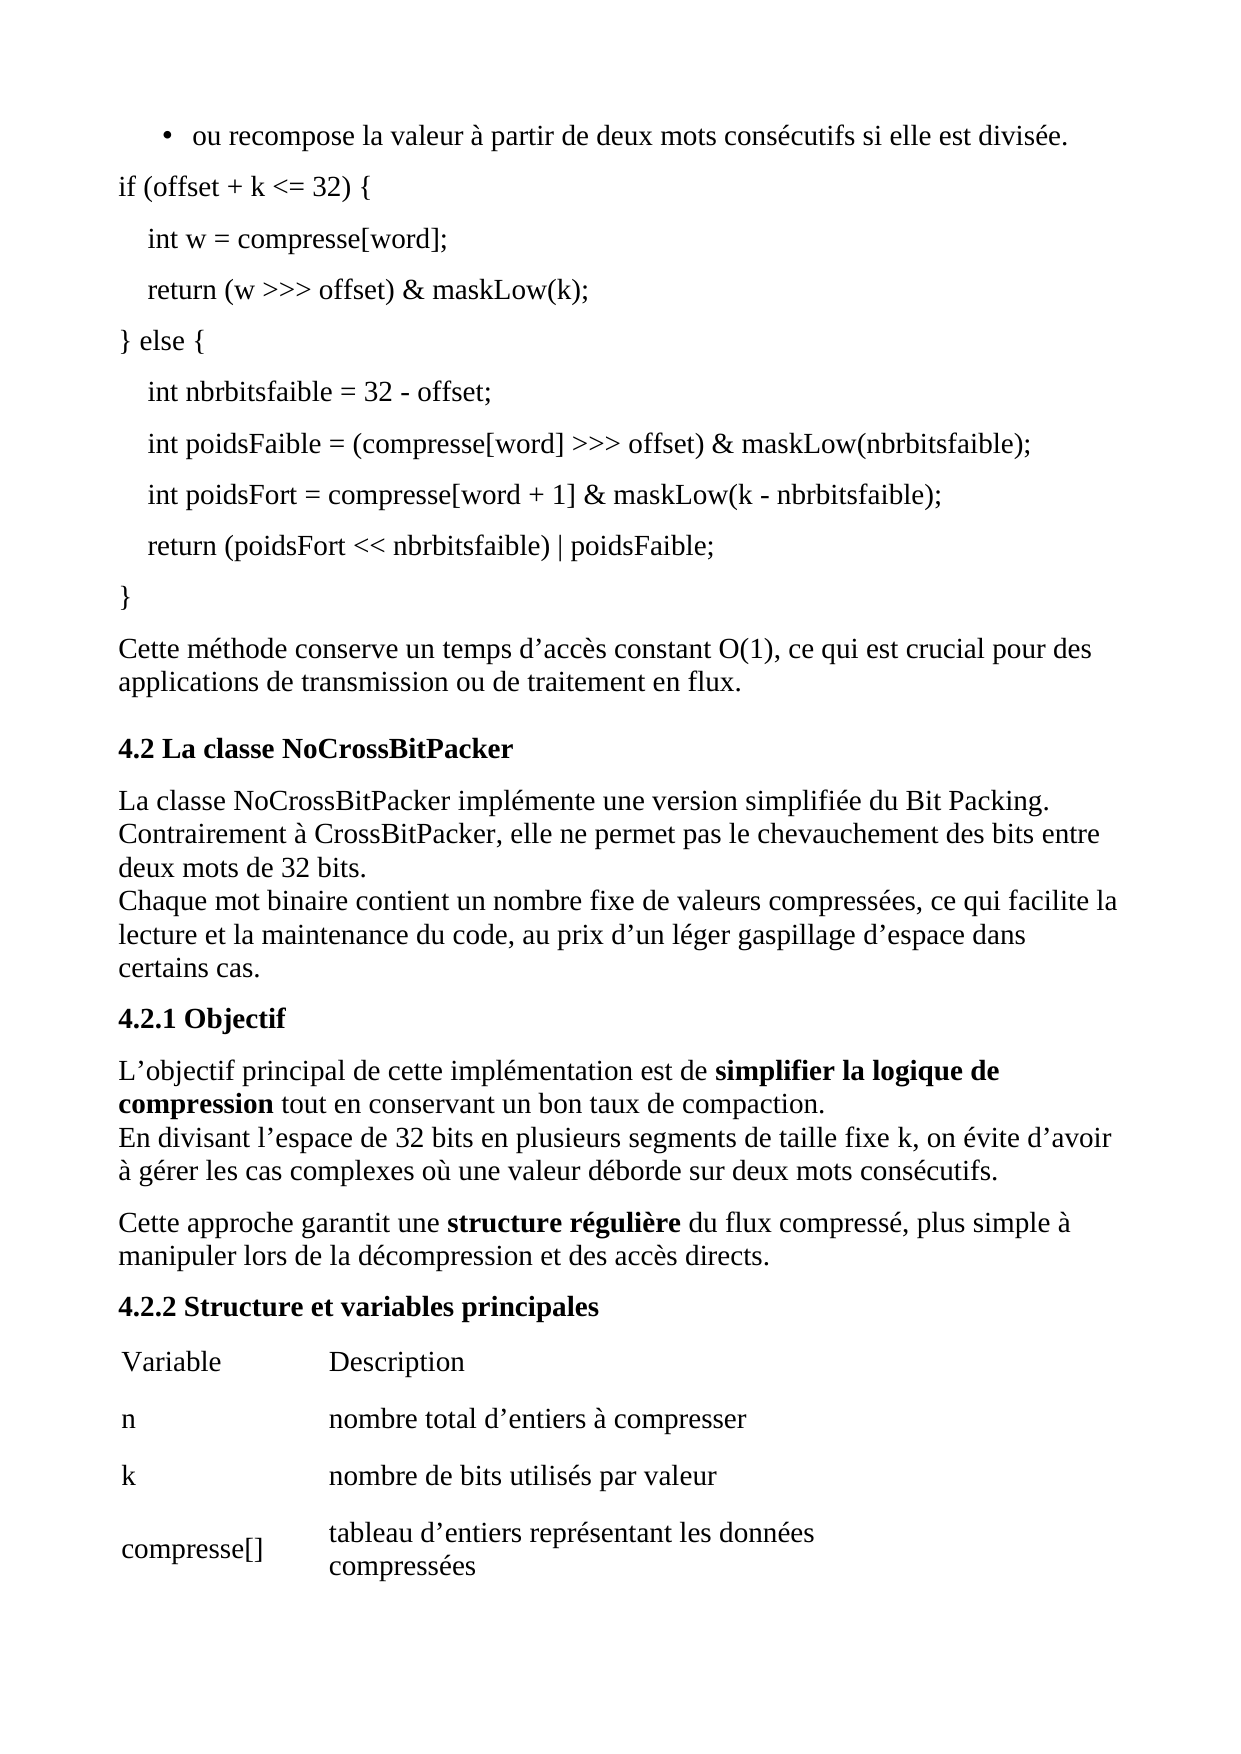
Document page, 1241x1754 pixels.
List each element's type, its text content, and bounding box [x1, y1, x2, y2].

text } [118, 579, 1122, 613]
table_cell tableau d’entiers représentant les données compressées [326, 1503, 890, 1594]
text int poidsFort = compresse[word + 1] & maskLow(k - nbrbitsfaible); [118, 477, 1122, 511]
text L’objectif principal de cette implémentation est de simplifier la logique de compression tout en conservant un bon taux de compaction. En divisant l’espace de 32 bits en plusieurs segments de taille fixe k, on évite d’avoir à gérer les cas complexes où une valeur déborde sur deux mots consécutifs. [118, 1053, 1122, 1187]
subtitle 4.2.1 Objectif [118, 1002, 1122, 1035]
table_header Description [326, 1332, 890, 1389]
text } else { [118, 323, 1122, 357]
table_cell nombre de bits utilisés par valeur [326, 1446, 890, 1503]
table_cell n [118, 1389, 326, 1446]
text int w = compresse[word]; [118, 221, 1122, 254]
subtitle 4.2.2 Structure et variables principales [118, 1289, 1122, 1323]
text return (poidsFort << nbrbitsfaible) | poidsFaible; [118, 528, 1122, 562]
table_cell compresse[] [118, 1503, 326, 1594]
text int poidsFaible = (compresse[word] >>> offset) & maskLow(nbrbitsfaible); [118, 426, 1122, 459]
text La classe NoCrossBitPacker implémente une version simplifiée du Bit Packing. Contrairement à CrossBitPacker, elle ne permet pas le chevauchement des bits entre deux mots de 32 bits. Chaque mot binaire contient un nombre fixe de valeurs compressées, ce qui facilite la lecture et la maintenance du code, au prix d’un léger gaspillage d’espace dans certains cas. [118, 783, 1122, 984]
text int nbrbitsfaible = 32 - offset; [118, 374, 1122, 408]
text Cette méthode conserve un temps d’accès constant O(1), ce qui est crucial pour des applications de transmission ou de traitement en flux. 4.2 La classe NoCrossBitPacker [118, 631, 1122, 765]
text if (offset + k <= 32) { [118, 169, 1122, 203]
table_cell nombre total d’entiers à compresser [326, 1389, 890, 1446]
table_cell k [118, 1446, 326, 1503]
table_header Variable [118, 1332, 326, 1389]
list ou recompose la valeur à partir de deux mots consécutifs si elle est divisée. [162, 118, 1122, 152]
text Cette approche garantit une structure régulière du flux compressé, plus simple à manipuler lors de la décompression et des accès directs. [118, 1205, 1122, 1272]
text return (w >>> offset) & maskLow(k); [118, 272, 1122, 306]
